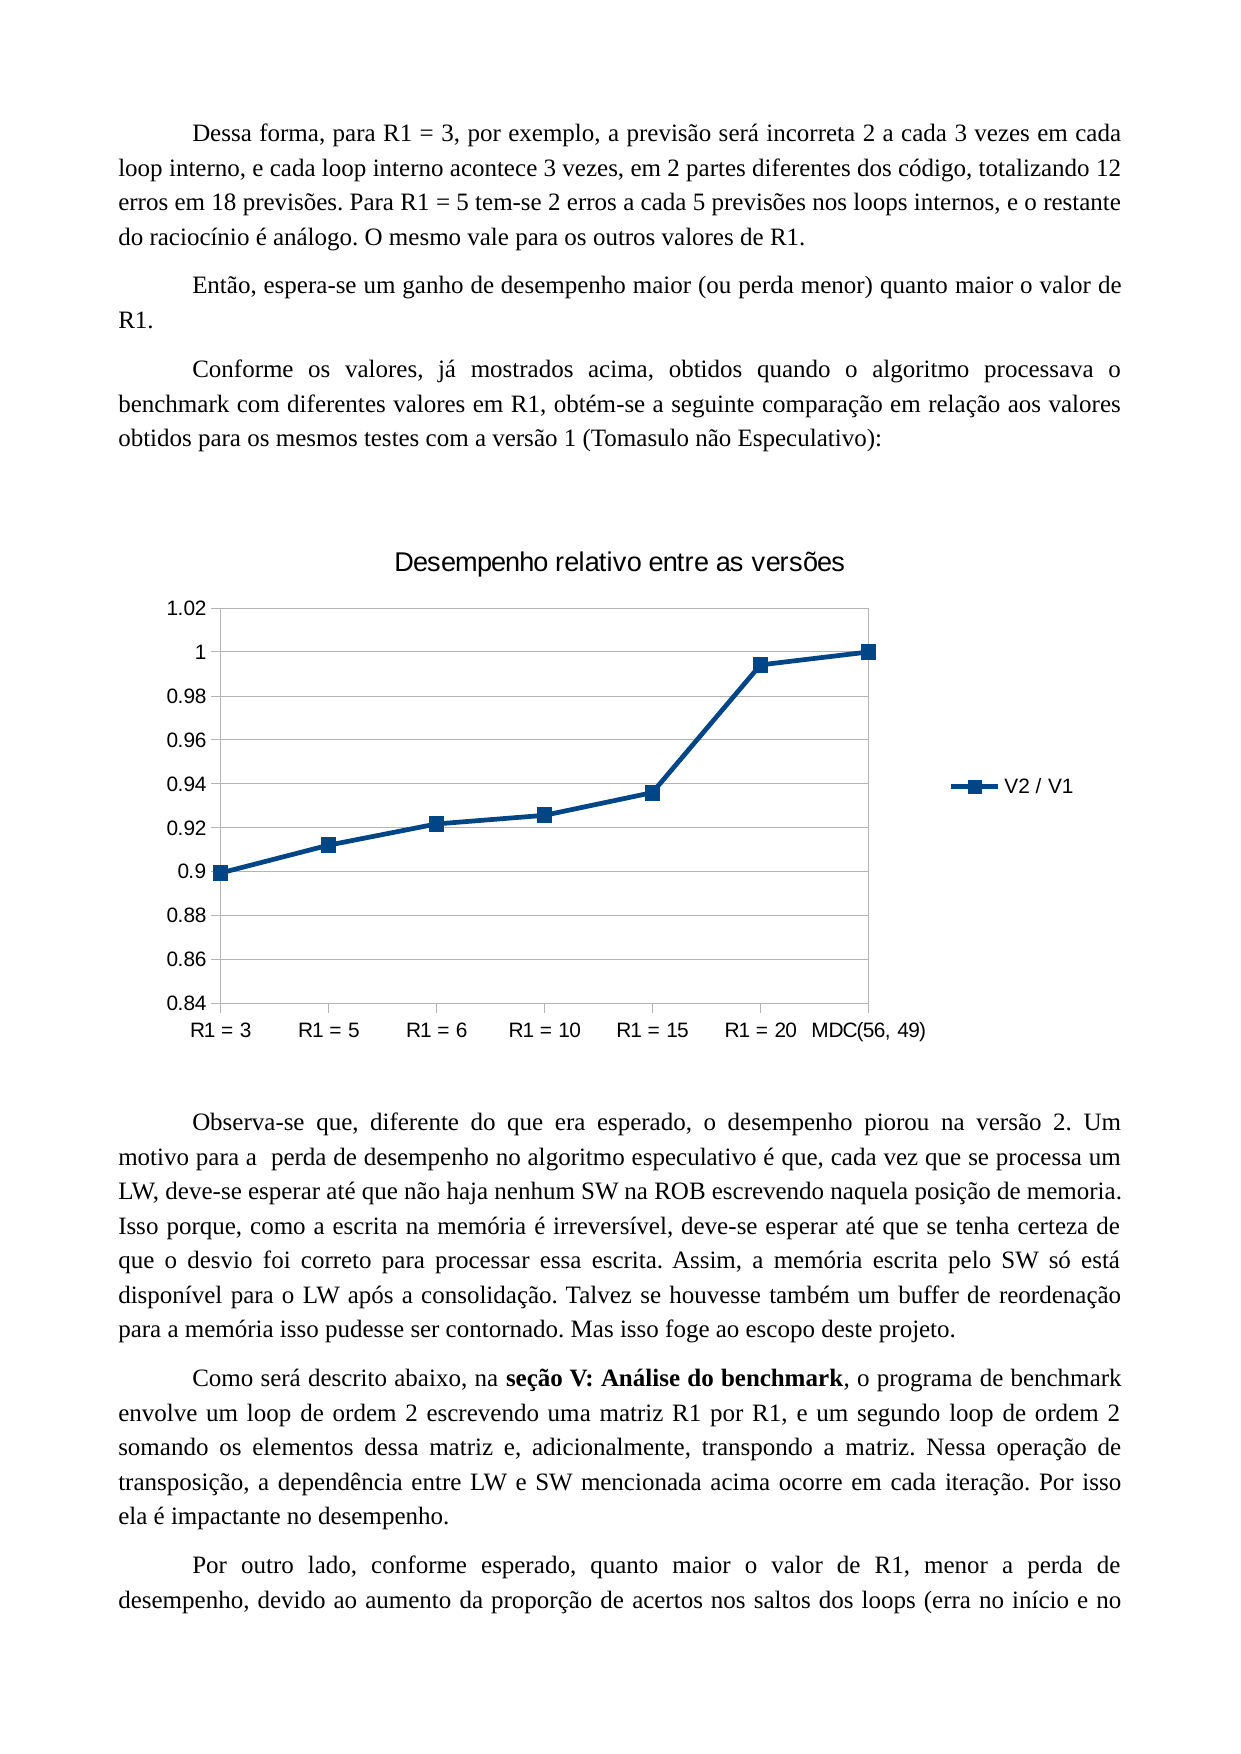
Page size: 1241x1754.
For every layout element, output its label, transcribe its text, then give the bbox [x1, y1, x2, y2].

text Observa-se que, diferente do que era esperado, o desempenho piorou na versão 2. Um motivo para a perda de desempenho no algoritmo especulativo é que, cada vez que se processa um LW, deve-se esperar até que não haja nenhum SW na ROB escrevendo naquela posição de memoria. Isso porque, como a escrita na memória é irreversível, deve-se esperar até que se tenha certeza de que o desvio foi correto para processar essa escrita. Assim, a memória escrita pelo SW só está disponível para o LW após a consolidação. Talvez se houvesse também um buffer de reordenação para a memória isso pudesse ser contornado. Mas isso foge ao escopo deste projeto. [118, 1107, 1122, 1343]
text Conforme os valores, já mostrados acima, obtidos quando o algoritmo processava o benchmark com diferentes valores em R1, obtém-se a seguinte comparação em relação aos valores obtidos para os mesmos testes com a versão 1 (Tomasulo não Especulativo): [118, 354, 1122, 452]
text Por outro lado, conforme esperado, quanto maior o valor de R1, menor a perda de desempenho, devido ao aumento da proporção de acertos nos saltos dos loops (erra no início e no [118, 1550, 1122, 1614]
text Como será descrito abaixo, na seção V: Análise do benchmark, o programa de benchmark envolve um loop de ordem 2 escrevendo uma matriz R1 por R1, e um segundo loop de ordem 2 somando os elementos dessa matriz e, adicionalmente, transpondo a matriz. Nessa operação de transposição, a dependência entre LW e SW mencionada acima ocorre em cada iteração. Por isso ela é impactante no desempenho. [118, 1363, 1122, 1530]
text Então, espera-se um ganho de desempenho maior (ou perda menor) quanto maior o valor de R1. [118, 271, 1122, 334]
text Dessa forma, para R1 = 3, por exemplo, a previsão será incorreta 2 a cada 3 vezes em cada loop interno, e cada loop interno acontece 3 vezes, em 2 partes diferentes dos código, totalizando 12 erros em 18 previsões. Para R1 = 5 tem-se 2 erros a cada 5 previsões nos loops internos, e o restante do raciocínio é análogo. O mesmo vale para os outros valores de R1. [118, 118, 1122, 250]
